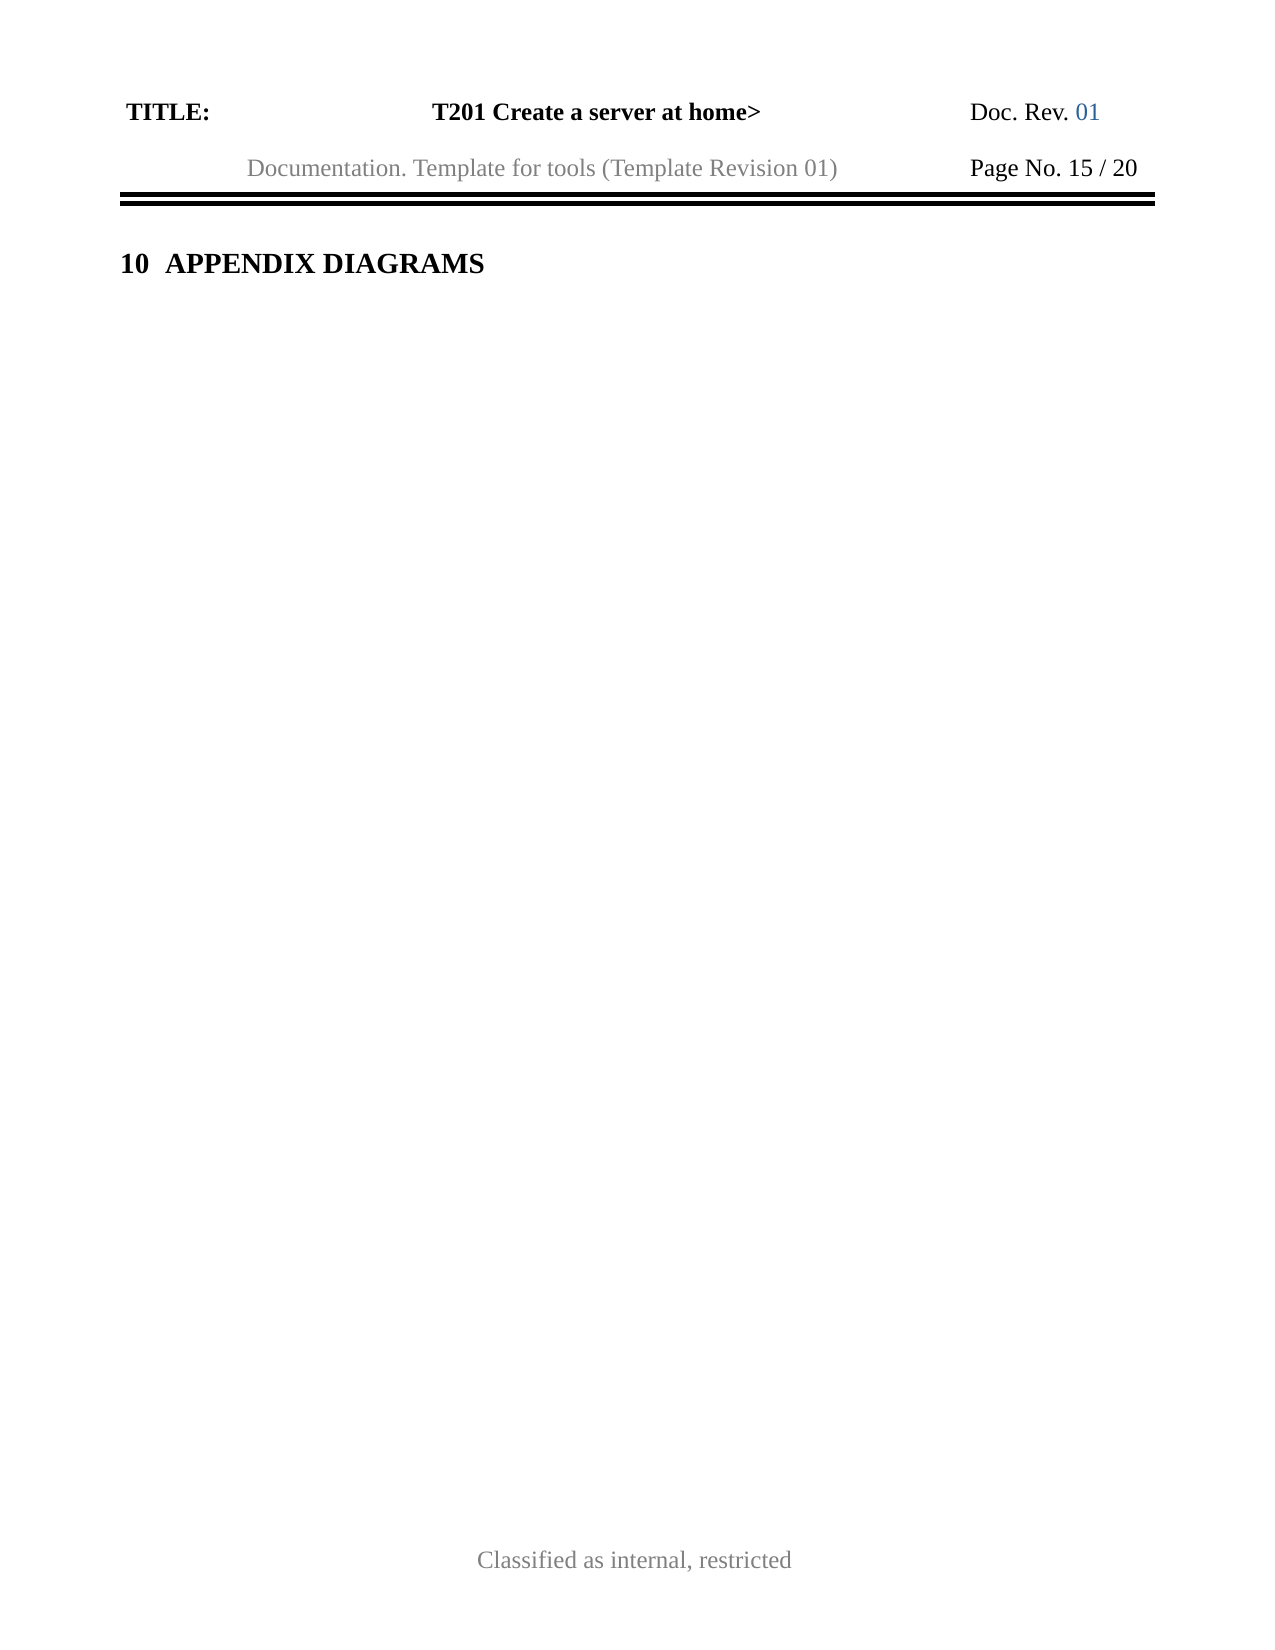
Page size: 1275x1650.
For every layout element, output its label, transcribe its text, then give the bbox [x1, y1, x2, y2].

subtitle Appendix Diagrams [120, 246, 1155, 280]
